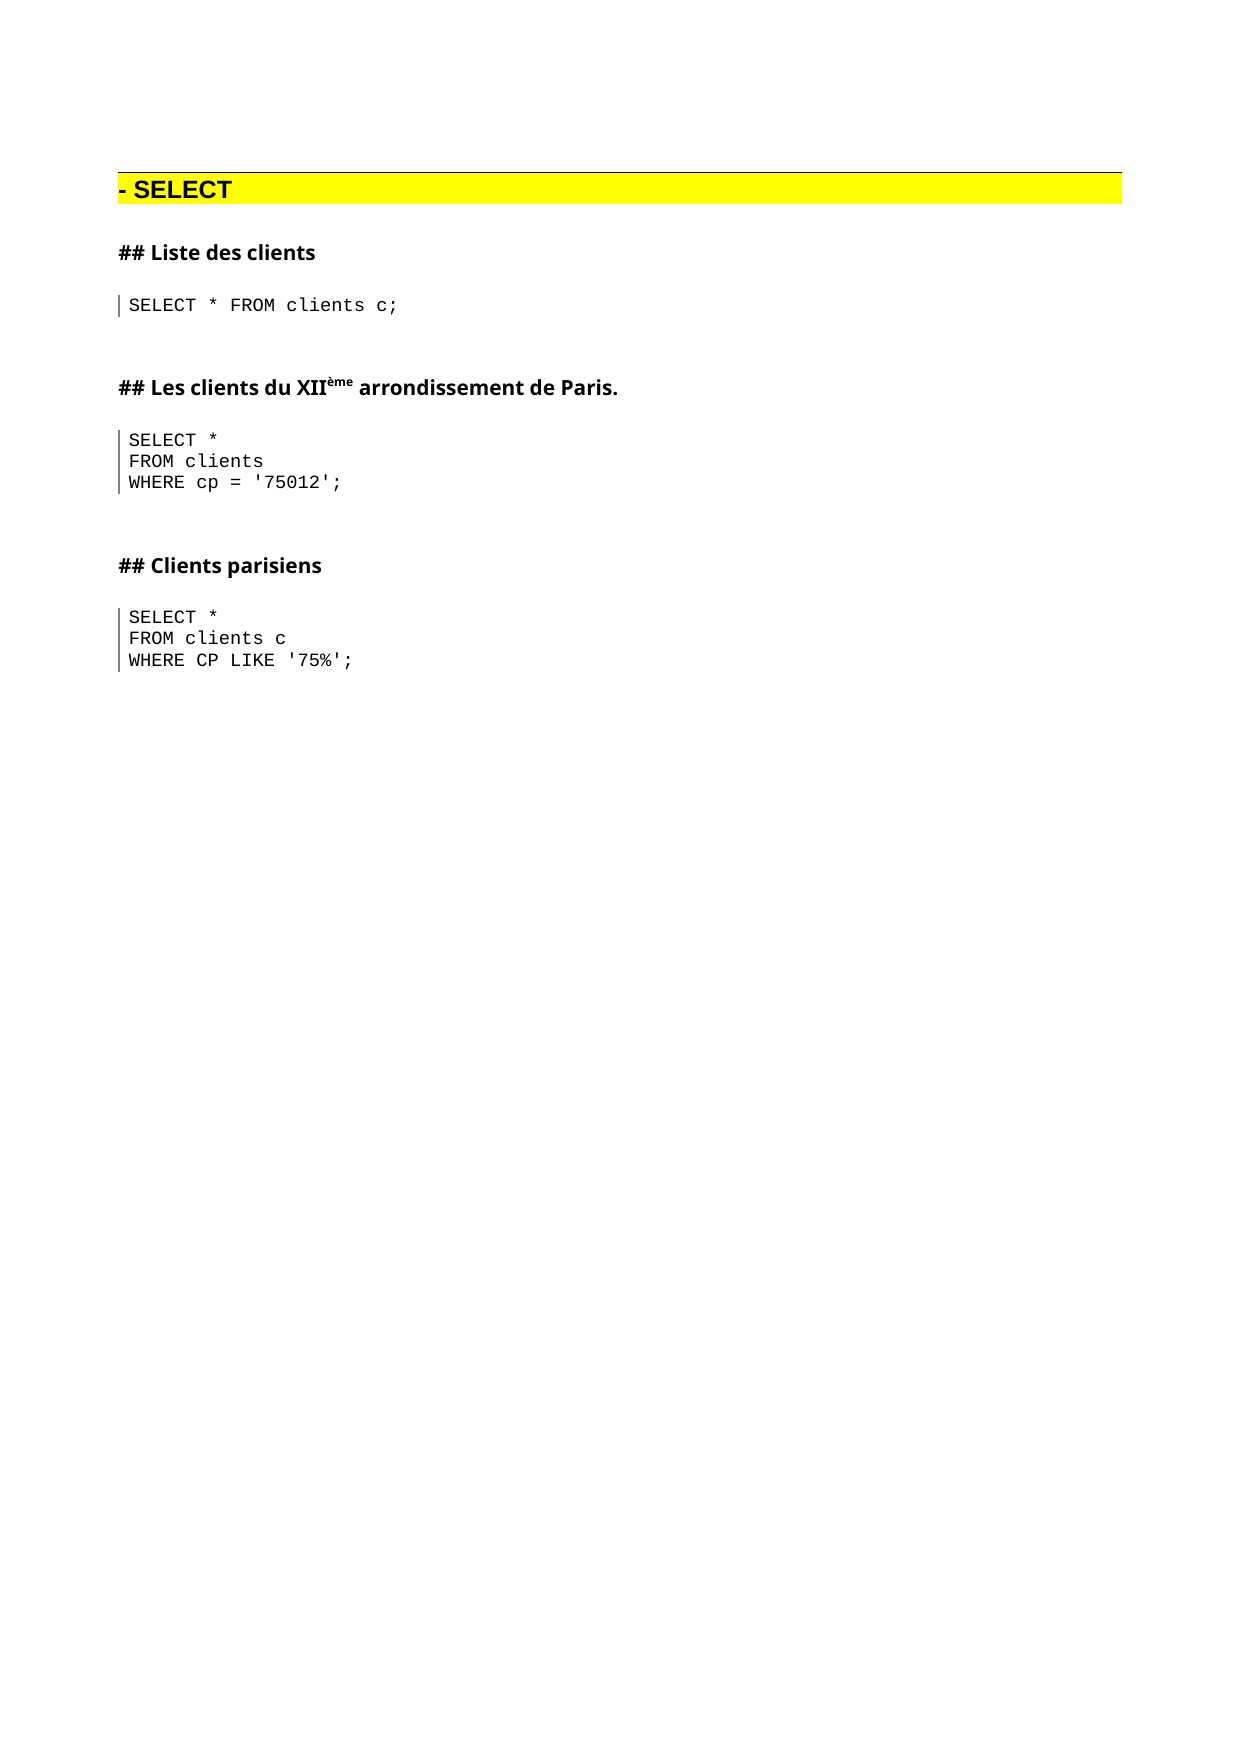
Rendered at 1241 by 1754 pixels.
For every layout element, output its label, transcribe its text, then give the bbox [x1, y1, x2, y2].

text SELECT * FROM clients c; [120, 295, 1122, 317]
text WHERE cp = '75012'; [120, 473, 1122, 494]
text ## Liste des clients [118, 238, 1122, 267]
text FROM clients [120, 452, 1122, 473]
text WHERE CP LIKE '75%'; [120, 650, 1122, 672]
subtitle - SELECT [118, 173, 1122, 204]
text SELECT * [120, 608, 1122, 629]
text SELECT * [120, 430, 1122, 452]
text ## Clients parisiens [118, 551, 1122, 579]
text ## Les clients du XIIème arrondissement de Paris. [118, 373, 1122, 402]
text FROM clients c [120, 629, 1122, 650]
